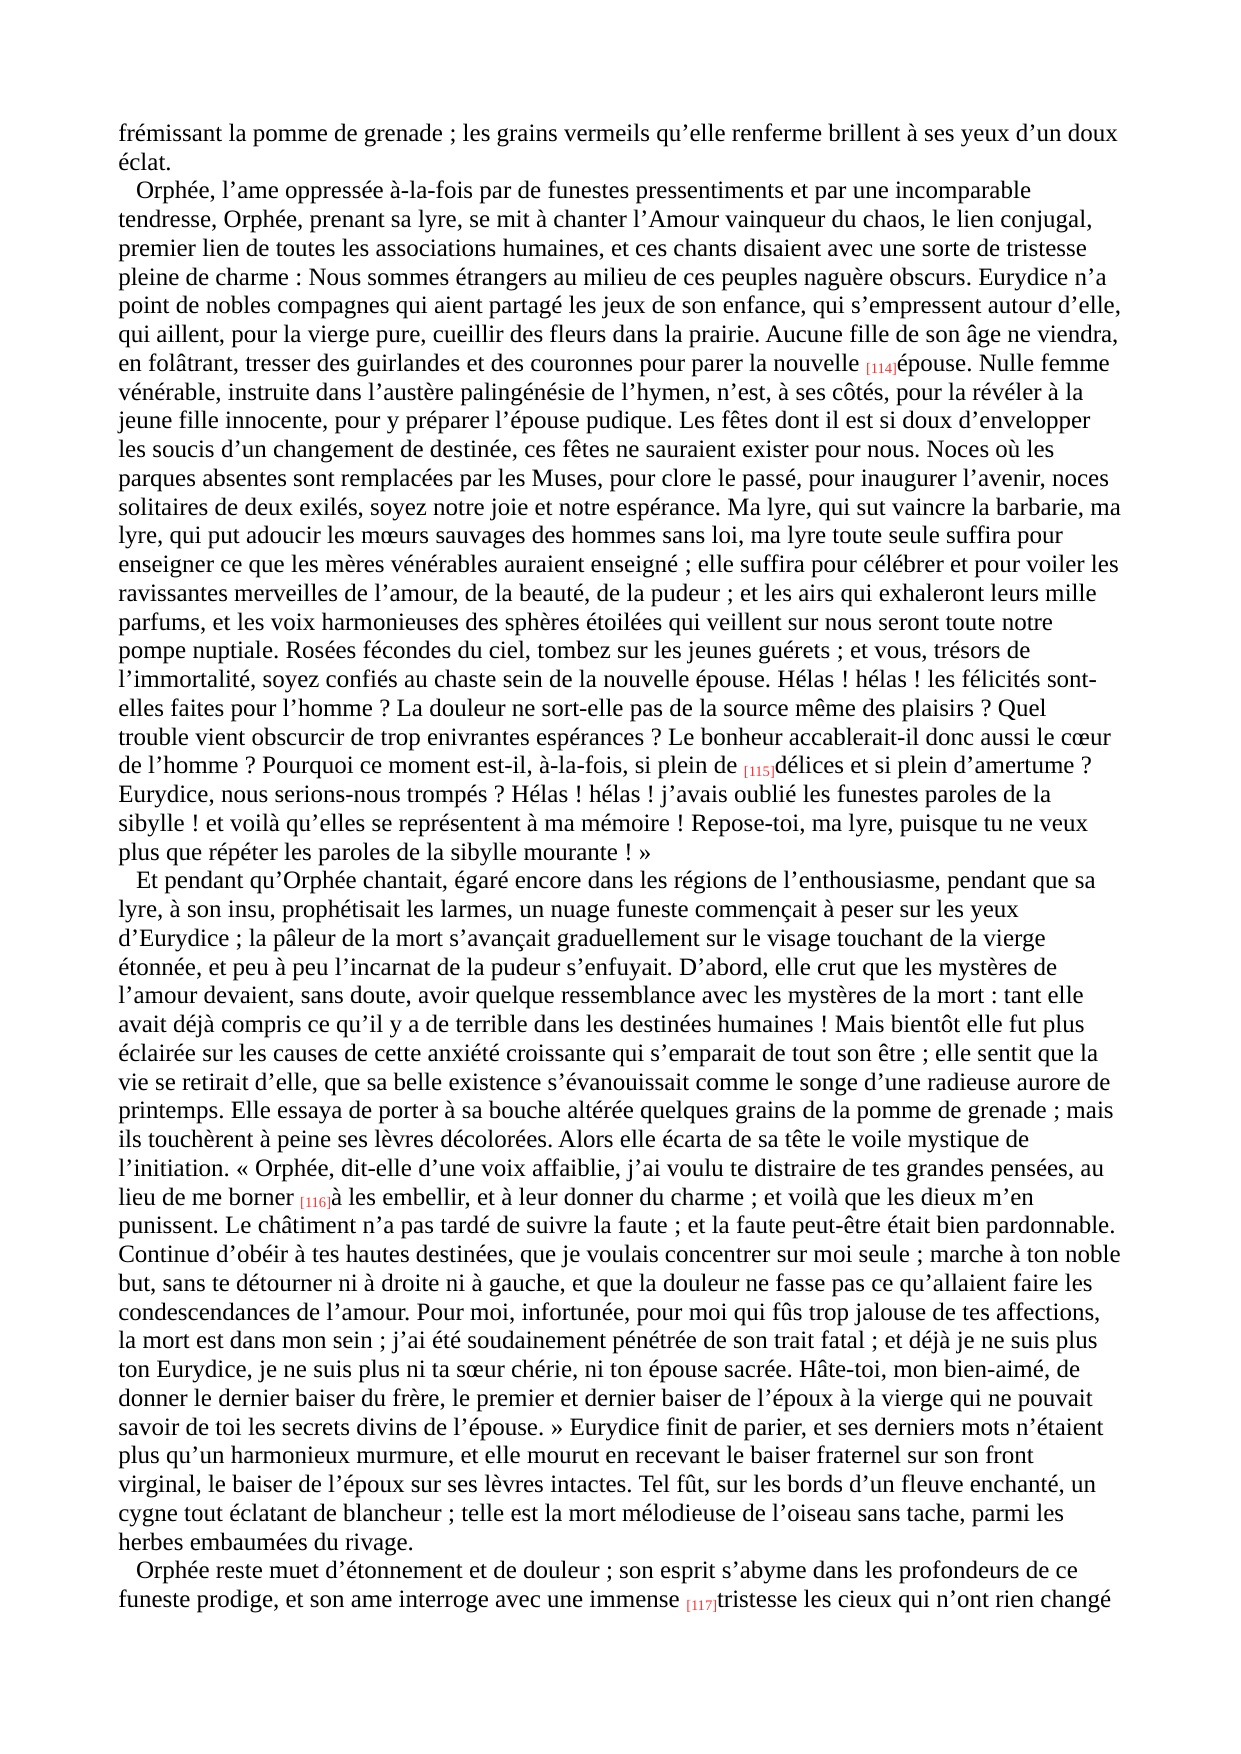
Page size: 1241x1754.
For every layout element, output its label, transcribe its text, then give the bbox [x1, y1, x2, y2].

text Orphée reste muet d’étonnement et de douleur ; son esprit s’abyme dans les profondeurs de ce funeste prodige, et son ame interroge avec une immense [117]tristesse les cieux qui n’ont rien changé [118, 1556, 1122, 1613]
text Orphée, l’ame oppressée à-la-fois par de funestes pressentiments et par une incomparable tendresse, Orphée, prenant sa lyre, se mit à chanter l’Amour vainqueur du chaos, le lien conjugal, premier lien de toutes les associations humaines, et ces chants disaient avec une sorte de tristesse pleine de charme : Nous sommes étrangers au milieu de ces peuples naguère obscurs. Eurydice n’a point de nobles compagnes qui aient partagé les jeux de son enfance, qui s’empressent autour d’elle, qui aillent, pour la vierge pure, cueillir des fleurs dans la prairie. Aucune fille de son âge ne viendra, en folâtrant, tresser des guirlandes et des couronnes pour parer la nouvelle [114]épouse. Nulle femme vénérable, instruite dans l’austère palingénésie de l’hymen, n’est, à ses côtés, pour la révéler à la jeune fille innocente, pour y préparer l’épouse pudique. Les fêtes dont il est si doux d’envelopper les soucis d’un changement de destinée, ces fêtes ne sauraient exister pour nous. Noces où les parques absentes sont remplacées par les Muses, pour clore le passé, pour inaugurer l’avenir, noces solitaires de deux exilés, soyez notre joie et notre espérance. Ma lyre, qui sut vaincre la barbarie, ma lyre, qui put adoucir les mœurs sauvages des hommes sans loi, ma lyre toute seule suffira pour enseigner ce que les mères vénérables auraient enseigné ; elle suffira pour célébrer et pour voiler les ravissantes merveilles de l’amour, de la beauté, de la pudeur ; et les airs qui exhaleront leurs mille parfums, et les voix harmonieuses des sphères étoilées qui veillent sur nous seront toute notre pompe nuptiale. Rosées fécondes du ciel, tombez sur les jeunes guérets ; et vous, trésors de l’immortalité, soyez confiés au chaste sein de la nouvelle épouse. Hélas ! hélas ! les félicités sont-elles faites pour l’homme ? La douleur ne sort-elle pas de la source même des plaisirs ? Quel trouble vient obscurcir de trop enivrantes espérances ? Le bonheur accablerait-il donc aussi le cœur de l’homme ? Pourquoi ce moment est-il, à-la-fois, si plein de [115]délices et si plein d’amertume ? Eurydice, nous serions-nous trompés ? Hélas ! hélas ! j’avais oublié les funestes paroles de la sibylle ! et voilà qu’elles se représentent à ma mémoire ! Repose-toi, ma lyre, puisque tu ne veux plus que répéter les paroles de la sibylle mourante ! » [118, 176, 1122, 866]
text Et pendant qu’Orphée chantait, égaré encore dans les régions de l’enthousiasme, pendant que sa lyre, à son insu, prophétisait les larmes, un nuage funeste commençait à peser sur les yeux d’Eurydice ; la pâleur de la mort s’avançait graduellement sur le visage touchant de la vierge étonnée, et peu à peu l’incarnat de la pudeur s’enfuyait. D’abord, elle crut que les mystères de l’amour devaient, sans doute, avoir quelque ressemblance avec les mystères de la mort : tant elle avait déjà compris ce qu’il y a de terrible dans les destinées humaines ! Mais bientôt elle fut plus éclairée sur les causes de cette anxiété croissante qui s’emparait de tout son être ; elle sentit que la vie se retirait d’elle, que sa belle existence s’évanouissait comme le songe d’une radieuse aurore de printemps. Elle essaya de porter à sa bouche altérée quelques grains de la pomme de grenade ; mais ils touchèrent à peine ses lèvres décolorées. Alors elle écarta de sa tête le voile mystique de l’initiation. « Orphée, dit-elle d’une voix affaiblie, j’ai voulu te distraire de tes grandes pensées, au lieu de me borner [116]à les embellir, et à leur donner du charme ; et voilà que les dieux m’en punissent. Le châtiment n’a pas tardé de suivre la faute ; et la faute peut-être était bien pardonnable. Continue d’obéir à tes hautes destinées, que je voulais concentrer sur moi seule ; marche à ton noble but, sans te détourner ni à droite ni à gauche, et que la douleur ne fasse pas ce qu’allaient faire les condescendances de l’amour. Pour moi, infortunée, pour moi qui fûs trop jalouse de tes affections, la mort est dans mon sein ; j’ai été soudainement pénétrée de son trait fatal ; et déjà je ne suis plus ton Eurydice, je ne suis plus ni ta sœur chérie, ni ton épouse sacrée. Hâte-toi, mon bien-aimé, de donner le dernier baiser du frère, le premier et dernier baiser de l’époux à la vierge qui ne pouvait savoir de toi les secrets divins de l’épouse. » Eurydice finit de parier, et ses derniers mots n’étaient plus qu’un harmonieux murmure, et elle mourut en recevant le baiser fraternel sur son front virginal, le baiser de l’époux sur ses lèvres intactes. Tel fût, sur les bords d’un fleuve enchanté, un cygne tout éclatant de blancheur ; telle est la mort mélodieuse de l’oiseau sans tache, parmi les herbes embaumées du rivage. [118, 866, 1122, 1556]
text frémissant la pomme de grenade ; les grains vermeils qu’elle renferme brillent à ses yeux d’un doux éclat. [118, 118, 1122, 176]
